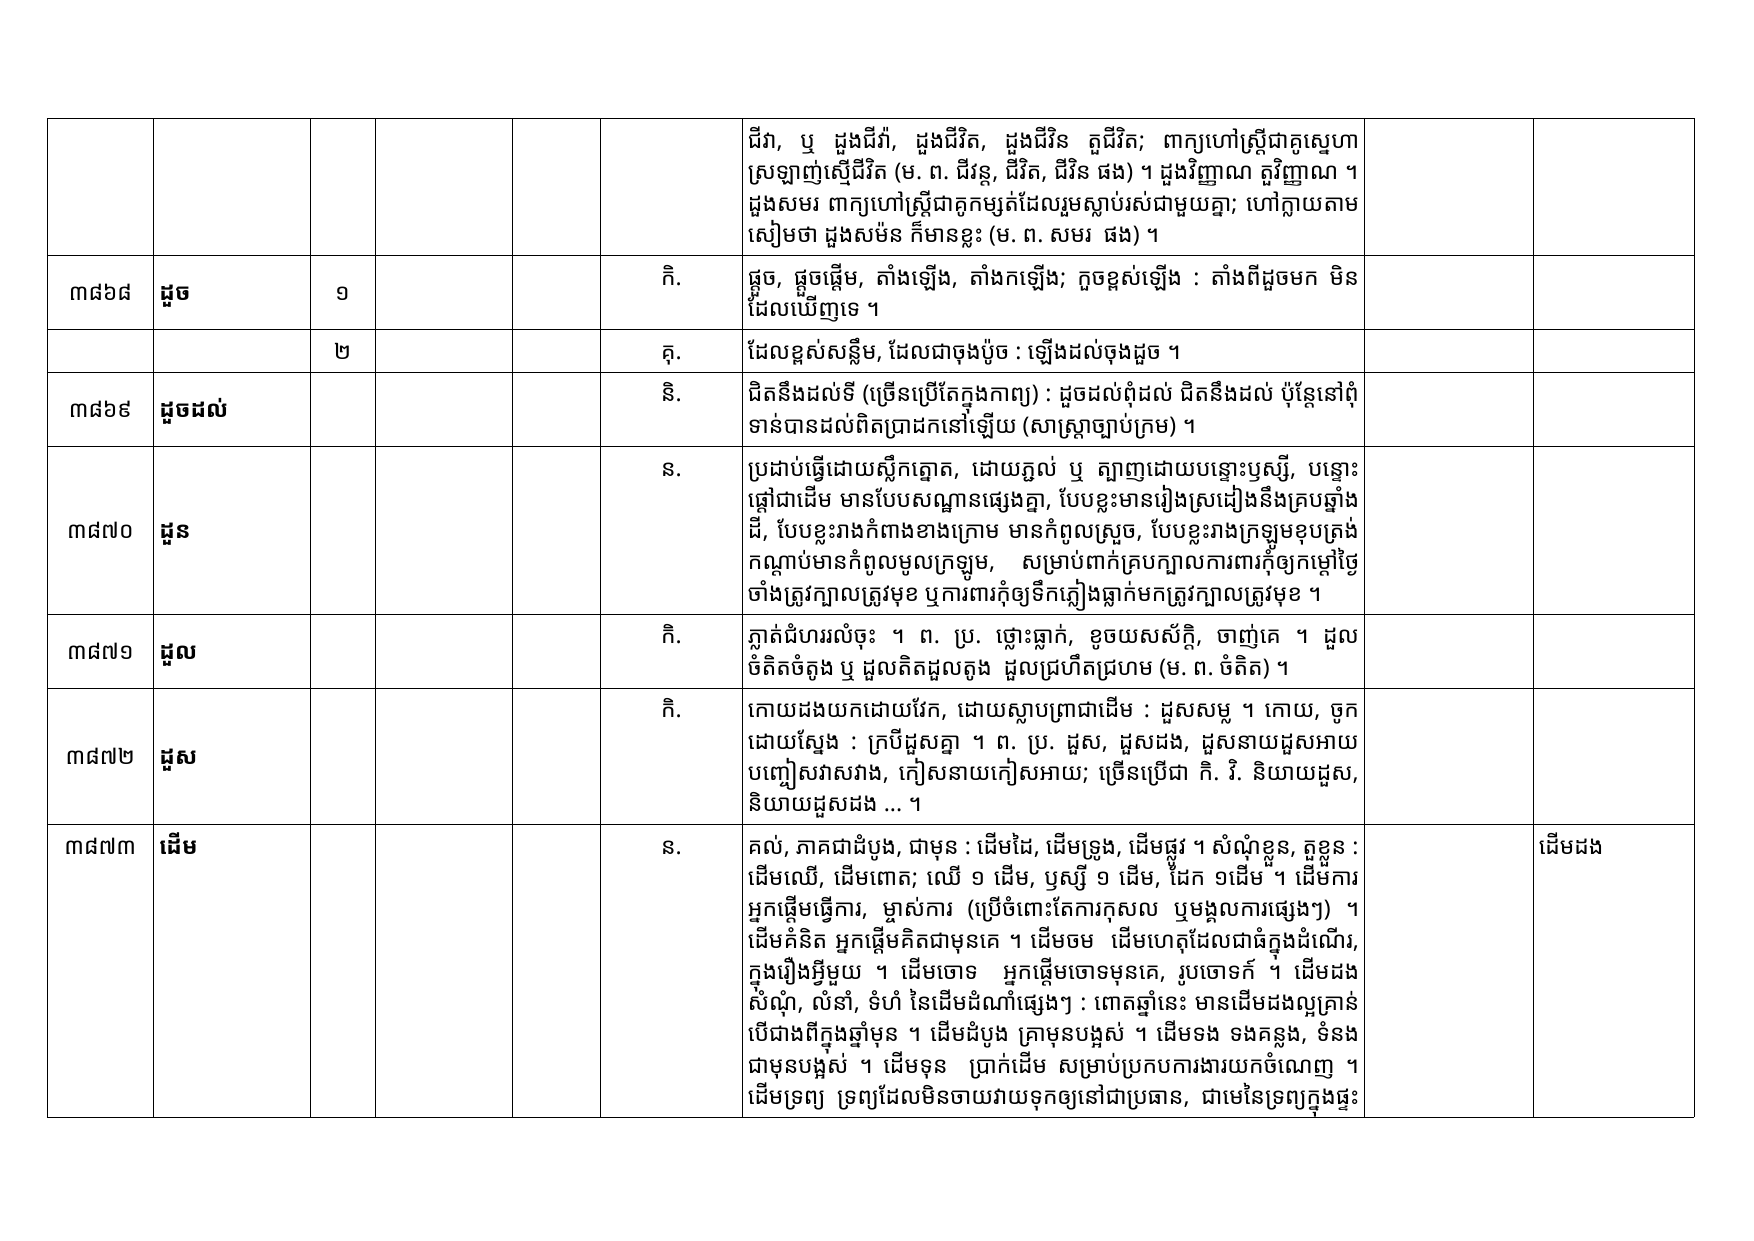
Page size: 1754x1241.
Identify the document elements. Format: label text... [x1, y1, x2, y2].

table_cell [1365, 256, 1533, 329]
table_cell ដង្កូវ​ពួក​មួយ ច្រើន​កើត​ក្នុង​ឈើ​ពុក, ក្នុង​ដី​ធូរ​សើម ដែល​មាន​ជី​ខ្លាំង, ក្នុង​ដើម​វល្លិ​មាន​វល្លិ​ខ្ញែរ​ជាដើម ...។ ឈ្មោះ​ប្រាក់​សម្រាប់​ចាយ​មួយ​បែប មាន​រូប​សណ្ឋាន​ស្រដៀង​នឹង​រូប​ដង្កូវ​ដួង, មាន​ប្រើ​តែ​ពី​ក្នុង​សម័យ​បុរាណ : ប្រាក់​ដួង ។ អ្វី​ៗ ដែល​មាន​រូប​សណ្ឋាន​មូល​ភ្លឺ, រុងរឿង : ដួង​ព្រះ​អាទិត្យ, ដួង​ព្រះ​ចន្ទ្រ ឬ ដួង​ខែ, ដួង​តារា ឬ ដួង​ផ្កាយ, ដួង​ត្រា ។ ដួង​ចិត្ត ឬ ដួងចៃ (ស. ចៃ “ចិត្ត”) ហទយវត្ថុ, តួ​ចិត្ត (ចិត្ត ១​ដួង គឺ​តួ​ចិត្ត មួយ​ដែល​កើត​ឡើង) ។ ដួង​ជីវន្ត, ដួង​ជីវា, ឬ ដួង​ជីវ៉ា, ដួង​ជីវិត, ដួង​ជីវិន តួ​ជីវិត; ពាក្យ​ហៅ​ស្រ្តី​ជា​គូ​ស្នេហា ស្រឡាញ់​ស្មើ​ជីវិត (ម. ព. ជីវន្ត, ជីវិត, ជីវិន ផង) ។ ដួង​វិញ្ញាណ តួ​វិញ្ញាណ ។ ដួង​សមរ ពាក្យ​ហៅ​ស្ត្រី​ជា​គូ​កម្សត់​ដែល​រួម​ស្លាប់​រស់​ជា​មួយ​គ្នា; ហៅ​ក្លាយ​តាម​សៀម​ថា ដួងសម៉ន ក៏​មាន​ខ្លះ (ម. ព. សមរ ផង) ។ [743, 119, 1364, 255]
table_cell [311, 825, 375, 1117]
table_cell ៣៨៦៩ [48, 373, 153, 446]
table_cell [376, 330, 512, 372]
table_cell [1534, 373, 1694, 446]
table_cell [48, 119, 153, 255]
table_cell [1365, 373, 1533, 446]
table_cell [311, 373, 375, 446]
table_cell ២ [311, 330, 375, 372]
table_cell [376, 825, 512, 1117]
table_cell ដែល​ខ្ពស់​សន្លឹម, ដែល​ជា​ចុង​ប៉ូច : ឡើង​ដល់​ចុង​ដួច ។ [743, 330, 1364, 372]
table_cell ដួច [154, 256, 310, 329]
table_cell [1365, 615, 1533, 687]
table_cell [1534, 689, 1694, 824]
table_cell [513, 256, 600, 329]
table_cell [1365, 330, 1533, 372]
table_cell កិ. [601, 689, 742, 824]
table_cell [154, 330, 310, 372]
table_cell [154, 119, 310, 255]
table_cell ដើម​ដង [1534, 825, 1694, 1117]
table_cell [311, 447, 375, 613]
table_cell [376, 447, 512, 613]
table_cell ដើម [154, 825, 310, 1117]
table_cell ន. [601, 825, 742, 1117]
table_cell [1534, 615, 1694, 687]
table_cell [513, 330, 600, 372]
table_cell ជិត​នឹង​ដល់​ទី (ច្រើន​ប្រើ​តែ​ក្នុង​កាព្យ) : ដួច​ដល់​ពុំ​ដល់ ជិត​នឹង​ដល់ ប៉ុន្តែ​នៅ​ពុំ​ទាន់​បាន​ដល់​ពិត​ប្រាដក​នៅ​ឡើយ (សាស្ត្រា​ច្បាប់​ក្រម) ។ [743, 373, 1364, 446]
table_cell [513, 447, 600, 613]
table_cell [1534, 119, 1694, 255]
table_cell ប្រដាប់​ធ្វើ​ដោយ​ស្លឹក​ត្នោត, ដោយ​ភ្ជល់ ឬ ត្បាញ​ដោយ​បន្ទោះ​ឫស្សី, បន្ទោះ​ផ្ដៅ​ជាដើម មាន​បែប​សណ្ឋាន​ផ្សេង​គ្នា, បែប​ខ្លះ​មាន​រៀង​ស្រដៀង​នឹង​គ្រប​ឆ្នាំង​ដី, បែប​ខ្លះ​រាង​កំពាង​ខាង​ក្រោម មាន​កំពូល​ស្រួច, បែប​ខ្លះ​រាង​ក្រឡូម​ខុប​ត្រង់ កណ្ដាប់​មាន​កំពូល​មូល​ក្រឡូម, សម្រាប់​ពាក់​គ្រប​ក្បាល​ការពារ​កុំ​ឲ្យ​កម្ដៅ​ថ្ងៃ​ចាំង​ត្រូវ​ក្បាល​ត្រូវ​មុខ ឬ​ការពារ​កុំ​ឲ្យ​ទឹក​ភ្លៀង​ធ្លាក់​មក​ត្រូវ​ក្បាល​ត្រូវ​មុខ ។ [743, 447, 1364, 613]
table_cell [1365, 119, 1533, 255]
table_cell គល់, ភាគ​ជា​ដំបូង, ជាមុន : ដើម​ដៃ, ដើម​ទ្រូង, ដើម​ផ្លូវ ។ សំណុំ​ខ្លួន, តួ​ខ្លួន : ដើម​ឈើ, ដើម​ពោត; ឈើ ១ ដើម, ឫស្សី ១ ដើម, ដែក ១​ដើម ។ ដើម​ការ អ្នក​ផ្ដើម​ធ្វើ​ការ, ម្ចាស់​ការ (ប្រើ​ចំពោះ​តែ​ការ​កុសល ឬ​មង្គល​ការ​ផ្សេង​ៗ) ។ ដើម​គំនិត អ្នក​ផ្ដើម​គិត​ជាមុន​គេ ។ ដើម​ចម ដើម​ហេតុ​ដែល​ជា​ធំ​ក្នុង​ដំណើរ, ក្នុង​រឿង​អ្វី​មួយ ។ ដើម​ចោទ អ្នក​ផ្ដើម​ចោទ​មុន​គេ, រូប​ចោទក៍ ។ ដើម​ដង សំណុំ, លំនាំ, ទំហំ នៃ​ដើម​ដំណាំ​ផ្សេង​ៗ : ពោត​ឆ្នាំ​នេះ​ មាន​ដើម​ដង​ល្អ​គា្រន់​បើ​ជាង​ពី​ក្នុង​ឆ្នាំ​មុន ។ ដើម​ដំបូង គ្រា​មុន​បង្អស់ ។ ដើម​ទង ទង​គន្លង, ទំនង​ជា​មុន​បង្អស់ ។ ដើម​ទុន ប្រាក់​ដើម សម្រាប់​ប្រកប​ការងារ​យក​ចំណេញ ។ ដើម​ទ្រព្យ ទ្រព្យ​ដែល​មិន​ចាយ​វាយ​ទុក​ឲ្យ​នៅ​ជា​ប្រធាន, ជា​មេ​នៃ​ទ្រព្យ​ក្នុង​ផ្ទះ ។ ដើម​បណ្ដឹង អ្នក​ប្ដឹង​មុន ។ ដើម​បុណ្យ អ្នក​ផ្ដើម​ធ្វើ​បុណ្យ (ម្ចាស់​បុណ្យ) ។ ដើម​ហេតុ ហេតុ​ដំបូង ។ ដើម​ឡើយ និ. កាល​មុន, គ្រា​ដំបូង ។ ដើម​អាទិ, ដើម​ធាន ឬ ដើម​អាទិ​ដើម​ធាន (អ. ថ. --អាត) អ្នក​នាំ​ផ្ដើម​មុន​គេ; ហេតុ, ដំណើរ, សេចក្ដី​ដែល​ផ្ដើម​មុន​បង្អស់ ។ល។ [743, 825, 1364, 1117]
table_cell [513, 615, 600, 687]
table_cell [48, 330, 153, 372]
table_cell [513, 689, 600, 824]
table_cell [376, 615, 512, 687]
table_cell ដួន [154, 447, 310, 613]
table_cell ន. [601, 447, 742, 613]
table_cell ៣៨៧១ [48, 615, 153, 687]
table_cell [513, 119, 600, 255]
table_cell ផ្ដួច, ផ្ដួចផ្ដើម, តាំង​ឡើង, តាំង​ក​ឡើង; កួច​ខ្ពស់​ឡើង : តាំង​ពី​ដួច​មក មិន​ដែល​ឃើញ​ទេ ។ [743, 256, 1364, 329]
table_cell [376, 256, 512, 329]
table_cell [513, 373, 600, 446]
table_cell ដួច​ដល់ [154, 373, 310, 446]
table_cell ៣៨៦៨ [48, 256, 153, 329]
table_cell [1365, 689, 1533, 824]
table_cell [1534, 330, 1694, 372]
table_cell [1365, 825, 1533, 1117]
table_cell ៣៨៧០ [48, 447, 153, 613]
table_cell គុ. [601, 330, 742, 372]
table_cell [311, 689, 375, 824]
table_cell [376, 119, 512, 255]
table_cell កិ. [601, 615, 742, 687]
table_cell ៣៨៧៣ [48, 825, 153, 1117]
table_cell [1534, 256, 1694, 329]
table_cell [601, 119, 742, 255]
table_cell ៣៨៧២ [48, 689, 153, 824]
table_cell កិ. [601, 256, 742, 329]
table_cell ដួស [154, 689, 310, 824]
table_cell [311, 119, 375, 255]
table_cell ភ្លាត់​ជំហរ​រលំ​ចុះ ។ ព. ប្រ. ថ្លោះ​ធ្លាក់, ខូច​យសស័ក្តិ, ចាញ់​គេ ។ ដួល​ចំតិតចំតូង ឬ ដួល​តិត​ដួល​តូង ដួល​ជ្រហឹតជ្រហម (ម. ព. ចំតិត) ។ [743, 615, 1364, 687]
table_cell [376, 373, 512, 446]
table_cell កោយ​ដង​យក​ដោយ​វែក, ដោយ​ស្លាបព្រា​ជាដើម : ដួស​សម្ល ។ កោយ, ចូក​ដោយ​ស្នែង : ក្របី​ដួស​គ្នា ។ ព. ប្រ. ដួស, ដួស​ដង, ដួស​នាយ​ដួស​អាយ បញ្ចៀស​វាសវាង, កៀស​នាយ​កៀស​អាយ; ច្រើន​ប្រើ​ជា កិ. វិ. និយាយ​ដួស, និយាយ​ដួស​ដង ... ។ [743, 689, 1364, 824]
table_cell [311, 615, 375, 687]
table_cell ដួល [154, 615, 310, 687]
table_cell និ. [601, 373, 742, 446]
table_cell [376, 689, 512, 824]
table_cell [1534, 447, 1694, 613]
table_cell [1365, 447, 1533, 613]
table_cell ១ [311, 256, 375, 329]
table_cell [513, 825, 600, 1117]
